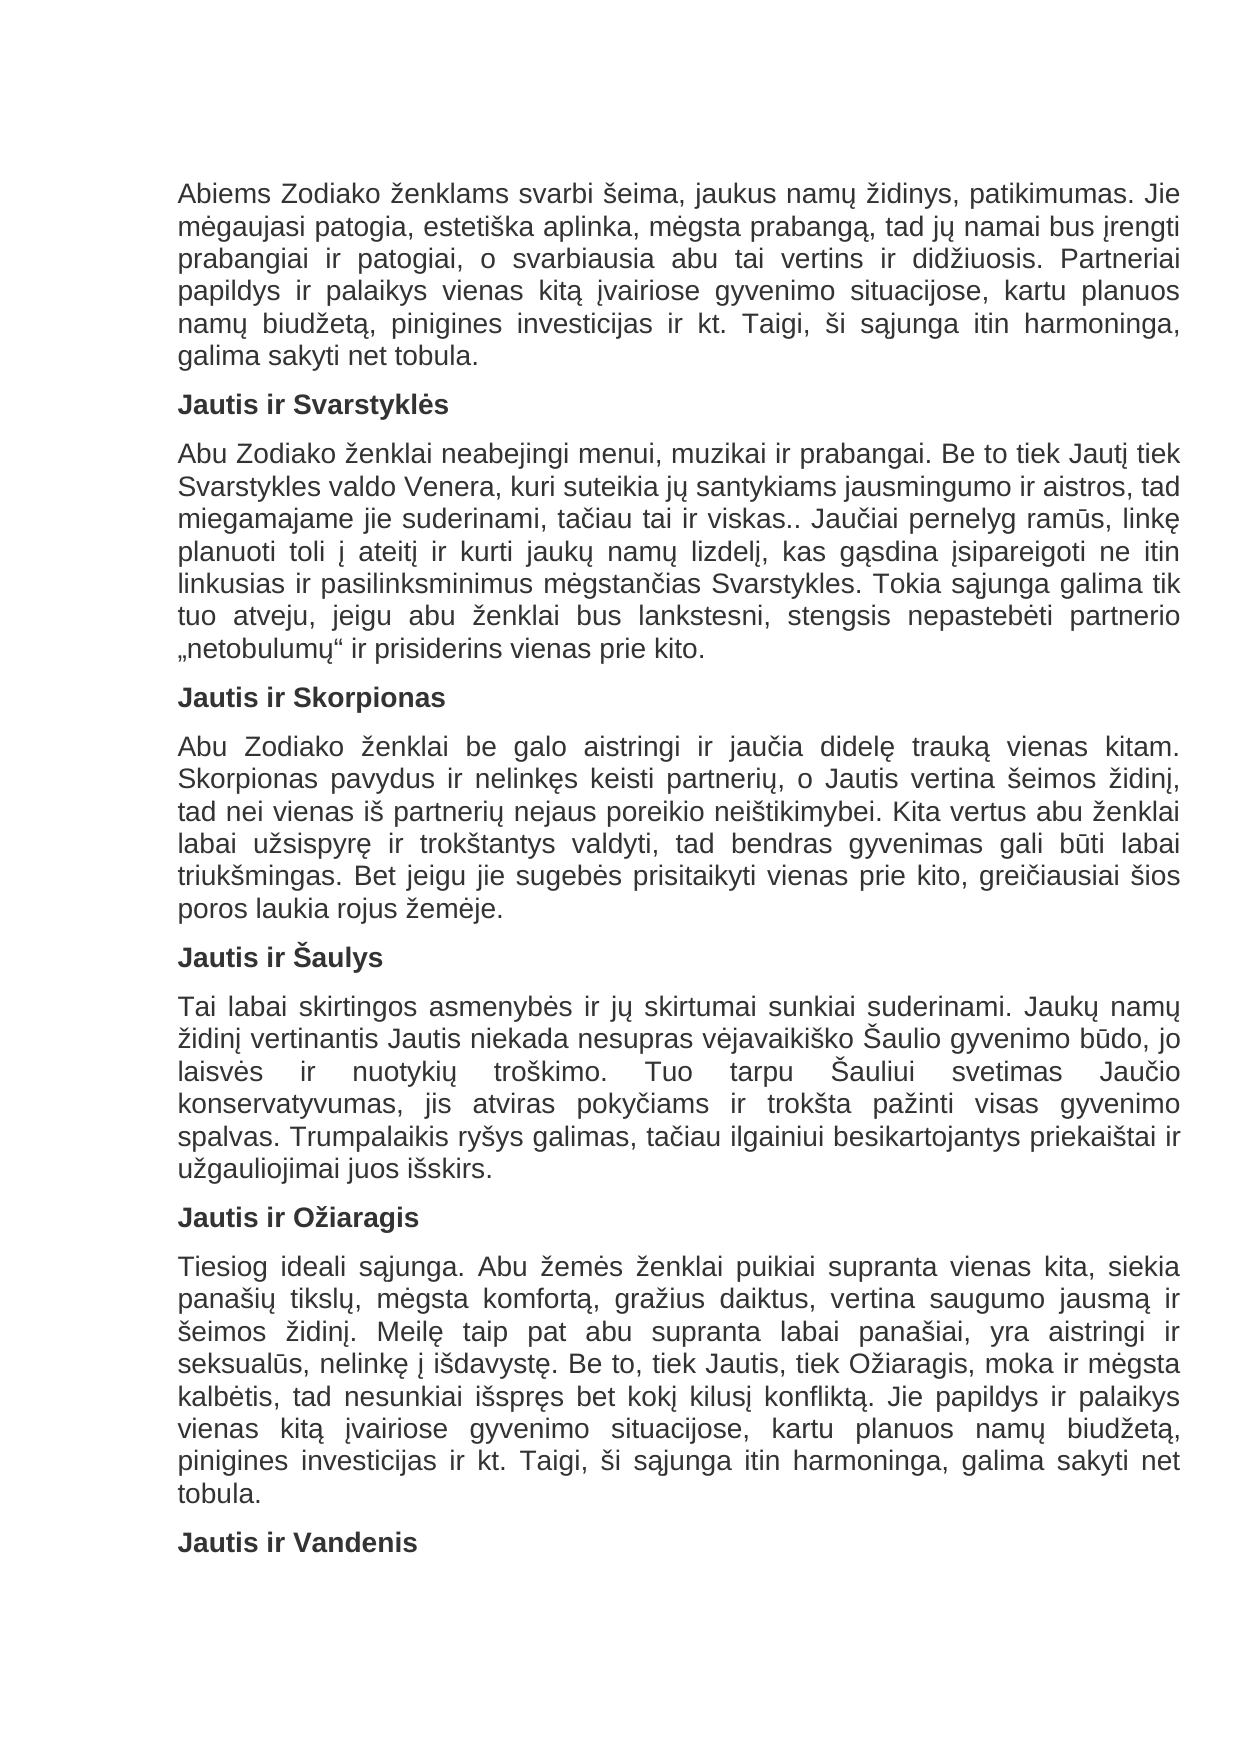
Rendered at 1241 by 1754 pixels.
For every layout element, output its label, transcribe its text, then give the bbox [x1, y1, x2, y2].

text Tiesiog ideali sąjunga. Abu žemės ženklai puikiai supranta vienas kita, siekia panašių tikslų, mėgsta komfortą, gražius daiktus, vertina saugumo jausmą ir šeimos židinį. Meilę taip pat abu supranta labai panašiai, yra aistringi ir seksualūs, nelinkę į išdavystę. Be to, tiek Jautis, tiek Ožiaragis, moka ir mėgsta kalbėtis, tad nesunkiai išspręs bet kokį kilusį konfliktą. Jie papildys ir palaikys vienas kitą įvairiose gyvenimo situacijose, kartu planuos namų biudžetą, pinigines investicijas ir kt. Taigi, ši sąjunga itin harmoninga, galima sakyti net tobula. [177, 1250, 1181, 1509]
text Jautis ir Ožiaragis [177, 1201, 1181, 1233]
text Abu Zodiako ženklai be galo aistringi ir jaučia didelę trauką vienas kitam. Skorpionas pavydus ir nelinkęs keisti partnerių, o Jautis vertina šeimos židinį, tad nei vienas iš partnerių nejaus poreikio neištikimybei. Kita vertus abu ženklai labai užsispyrę ir trokštantys valdyti, tad bendras gyvenimas gali būti labai triukšmingas. Bet jeigu jie sugebės prisitaikyti vienas prie kito, greičiausiai šios poros laukia rojus žemėje. [177, 730, 1181, 924]
text Jautis ir Vandenis [177, 1526, 1181, 1558]
text Tai labai skirtingos asmenybės ir jų skirtumai sunkiai suderinami. Jaukų namų židinį vertinantis Jautis niekada nesupras vėjavaikiško Šaulio gyvenimo būdo, jo laisvės ir nuotykių troškimo. Tuo tarpu Šauliui svetimas Jaučio konservatyvumas, jis atviras pokyčiams ir trokšta pažinti visas gyvenimo spalvas. Trumpalaikis ryšys galimas, tačiau ilgainiui besikartojantys priekaištai ir užgauliojimai juos išskirs. [177, 990, 1181, 1184]
text Abiems Zodiako ženklams svarbi šeima, jaukus namų židinys, patikimumas. Jie mėgaujasi patogia, estetiška aplinka, mėgsta prabangą, tad jų namai bus įrengti prabangiai ir patogiai, o svarbiausia abu tai vertins ir didžiuosis. Partneriai papildys ir palaikys vienas kitą įvairiose gyvenimo situacijose, kartu planuos namų biudžetą, pinigines investicijas ir kt. Taigi, ši sąjunga itin harmoninga, galima sakyti net tobula. [177, 177, 1181, 372]
text Abu Zodiako ženklai neabejingi menui, muzikai ir prabangai. Be to tiek Jautį tiek Svarstykles valdo Venera, kuri suteikia jų santykiams jausmingumo ir aistros, tad miegamajame jie suderinami, tačiau tai ir viskas.. Jaučiai pernelyg ramūs, linkę planuoti toli į ateitį ir kurti jaukų namų lizdelį, kas gąsdina įsipareigoti ne itin linkusias ir pasilinksminimus mėgstančias Svarstykles. Tokia sąjunga galima tik tuo atveju, jeigu abu ženklai bus lankstesni, stengsis nepastebėti partnerio „netobulumų“ ir prisiderins vienas prie kito. [177, 437, 1181, 664]
text Jautis ir Skorpionas [177, 681, 1181, 713]
text Jautis ir Svarstyklės [177, 388, 1181, 421]
text Jautis ir Šaulys [177, 941, 1181, 973]
